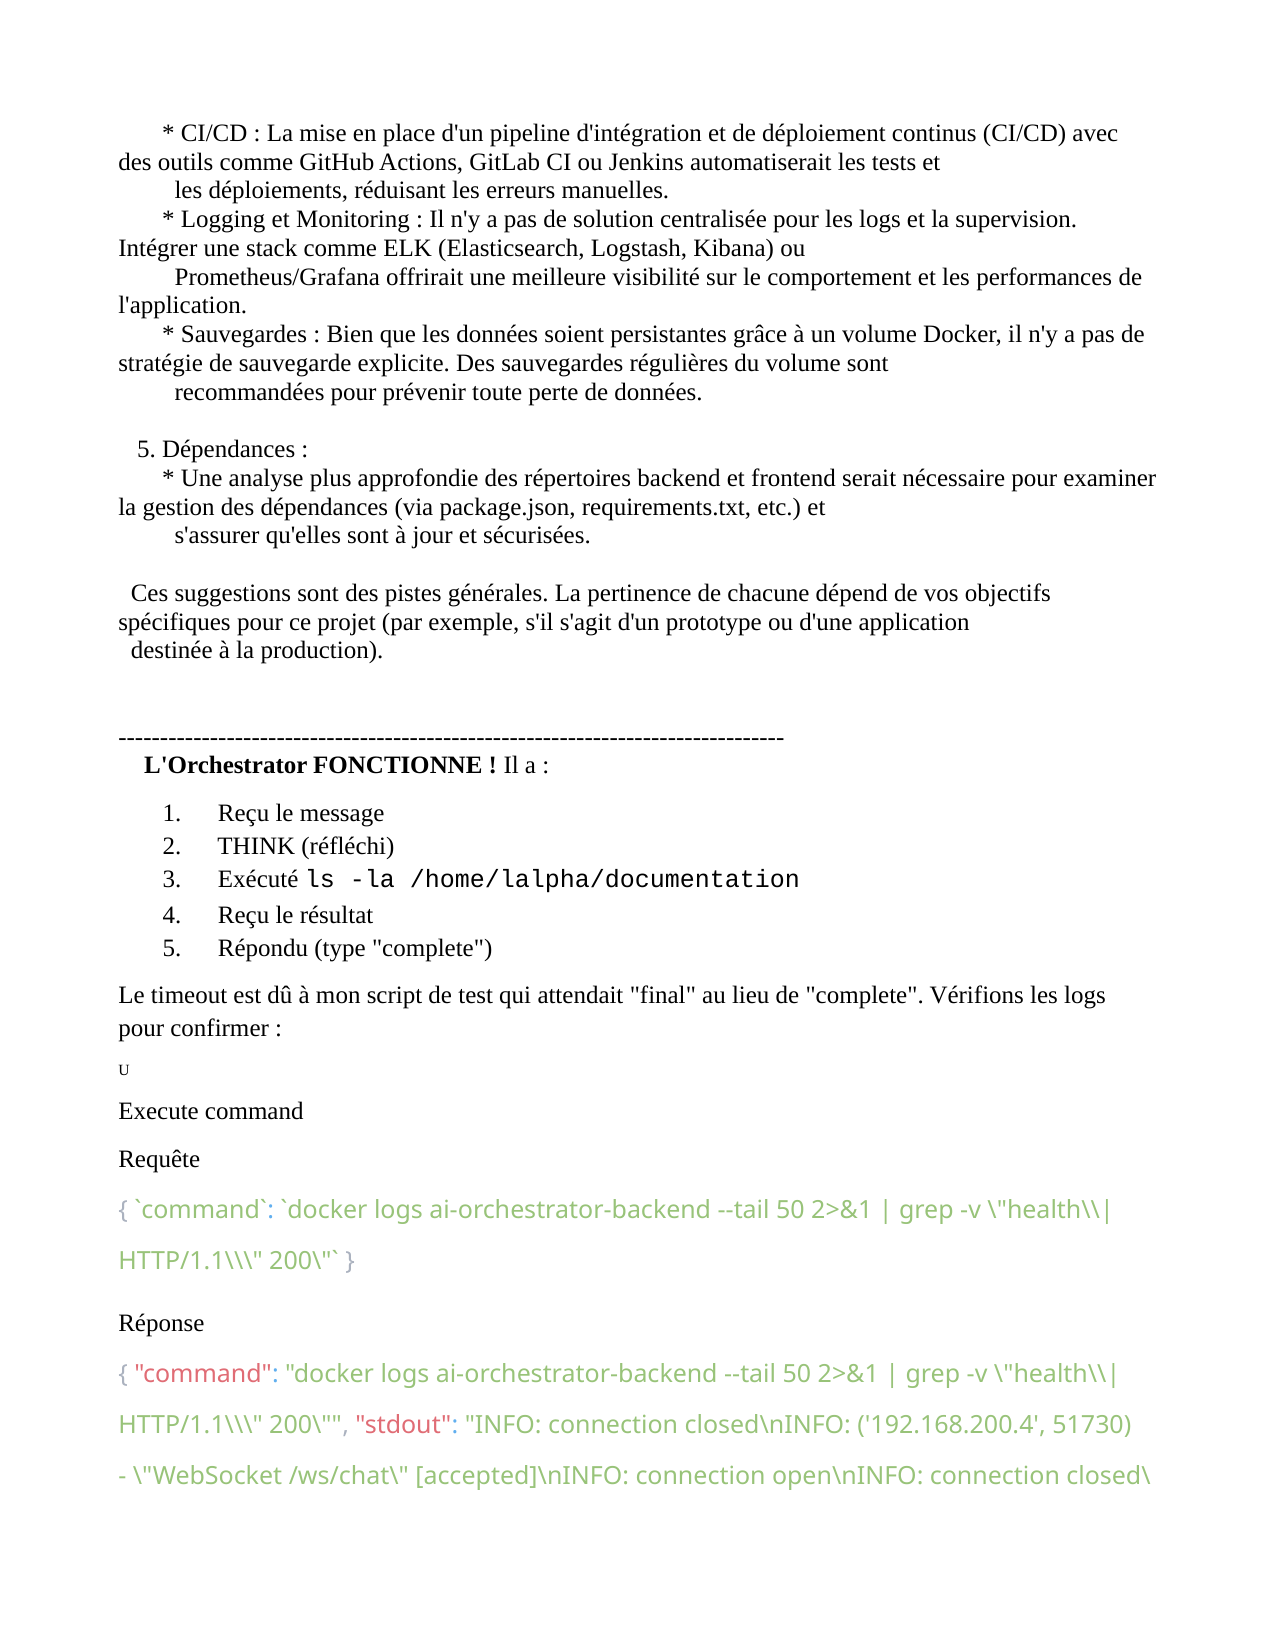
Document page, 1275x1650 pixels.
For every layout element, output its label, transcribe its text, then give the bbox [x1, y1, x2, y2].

list ✅ Répondu (type "complete") [162, 933, 1157, 961]
text s'assurer qu'elles sont à jour et sécurisées. [118, 521, 1157, 549]
text * Une analyse plus approfondie des répertoires backend et frontend serait nécessaire pour examiner la gestion des dépendances (via package.json, requirements.txt, etc.) et [118, 463, 1157, 521]
text 🎉 L'Orchestrator FONCTIONNE ! Il a : [118, 751, 1157, 779]
text Le timeout est dû à mon script de test qui attendait "final" au lieu de "complete". Vérifions les logs pour confirmer : [118, 980, 1157, 1042]
text Execute command [118, 1096, 1157, 1125]
text Réponse [118, 1308, 1157, 1337]
text les déploiements, réduisant les erreurs manuelles. [118, 176, 1157, 204]
text * CI/CD : La mise en place d'un pipeline d'intégration et de déploiement continus (CI/CD) avec des outils comme GitHub Actions, GitLab CI ou Jenkins automatiserait les tests et [118, 118, 1157, 176]
text Prometheus/Grafana offrirait une meilleure visibilité sur le comportement et les performances de l'application. [118, 262, 1157, 319]
list ✅ Reçu le résultat [162, 900, 1157, 928]
text { "command": "docker logs ai-orchestrator-backend --tail 50 2>&1 | grep -v \"health\\|HTTP/1.1\\\" 200\"", "stdout": "INFO: connection closed\nINFO: ('192.168.200.4', 51730) - \"WebSocket /ws/chat\" [accepted]\nINFO: connection open\nINFO: connection closed\ [118, 1356, 1157, 1492]
list ✅ Reçu le message [162, 798, 1157, 827]
text destinée à la production). -------------------------------------------------------------------------------- [118, 636, 1157, 751]
list ✅ THINK (réfléchi) [162, 831, 1157, 860]
text Requête [118, 1144, 1157, 1172]
text * Sauvegardes : Bien que les données soient persistantes grâce à un volume Docker, il n'y a pas de stratégie de sauvegarde explicite. Des sauvegardes régulières du volume sont [118, 319, 1157, 377]
text Ces suggestions sont des pistes générales. La pertinence de chacune dépend de vos objectifs spécifiques pour ce projet (par exemple, s'il s'agit d'un prototype ou d'une application [118, 578, 1157, 636]
list ✅ Exécuté ls -la /home/lalpha/documentation [162, 864, 1157, 895]
text 5. Dépendances : [118, 434, 1157, 463]
text U [118, 1061, 1157, 1079]
text { `command`: `docker logs ai-orchestrator-backend --tail 50 2>&1 | grep -v \"health\\|HTTP/1.1\\\" 200\"` } [118, 1191, 1157, 1276]
text * Logging et Monitoring : Il n'y a pas de solution centralisée pour les logs et la supervision. Intégrer une stack comme ELK (Elasticsearch, Logstash, Kibana) ou [118, 204, 1157, 262]
text recommandées pour prévenir toute perte de données. [118, 377, 1157, 406]
